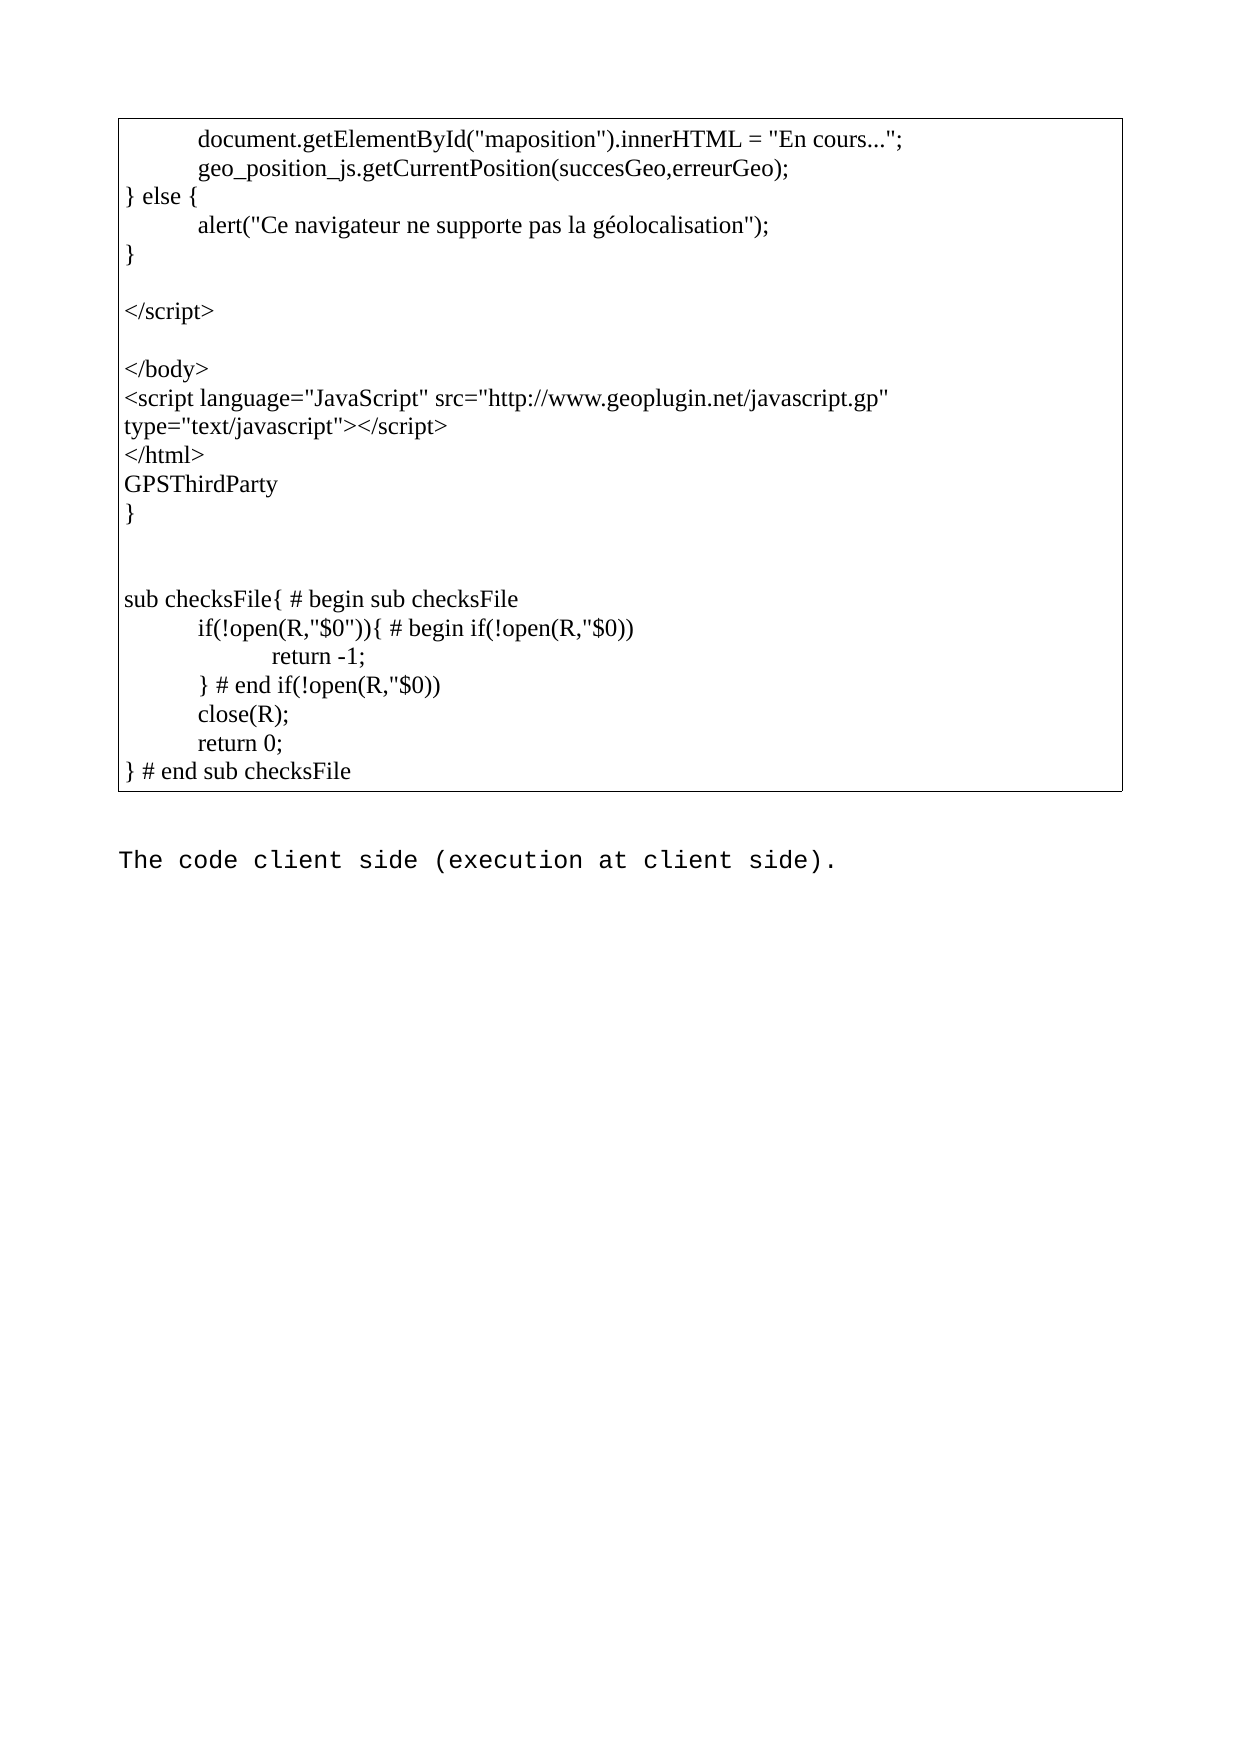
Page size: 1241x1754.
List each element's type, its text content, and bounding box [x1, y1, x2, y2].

table_header document.getElementById("maposition").innerHTML = "En cours..."; geo_position_js.getCurrentPosition(succesGeo,erreurGeo); } else { alert("Ce navigateur ne supporte pas la géolocalisation"); } </script> </body> <script language="JavaScript" src="http://www.geoplugin.net/javascript.gp" type="text/javascript"></script> </html> GPSThirdParty } sub checksFile{ # begin sub checksFile if(!open(R,"$0")){ # begin if(!open(R,"$0)) return -1; } # end if(!open(R,"$0)) close(R); return 0; } # end sub checksFile [119, 119, 1122, 791]
text The code client side (execution at client side). [118, 848, 1122, 876]
